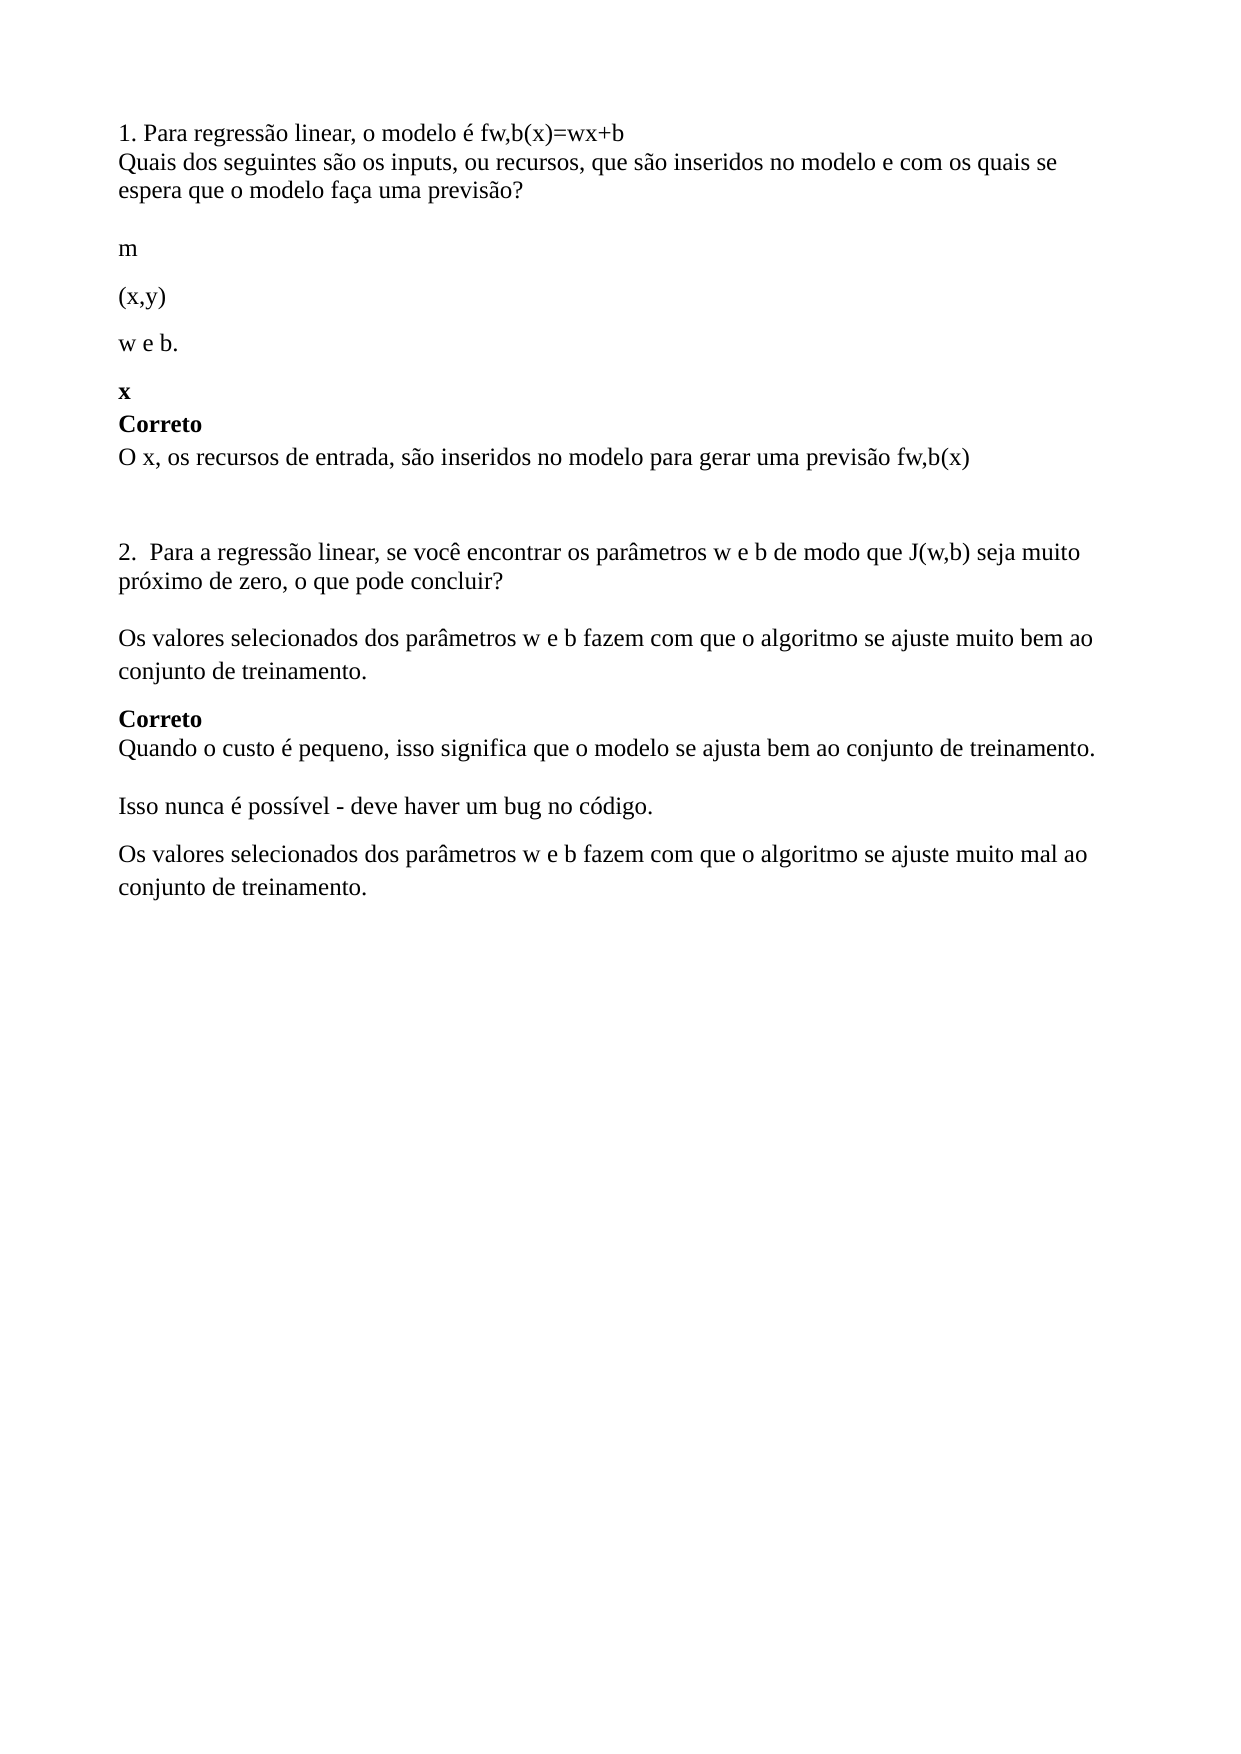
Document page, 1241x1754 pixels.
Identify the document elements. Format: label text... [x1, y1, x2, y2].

text 2. Para a regressão linear, se você encontrar os parâmetros w e b de modo que J(w,b) seja muito próximo de zero, o que pode concluir? [118, 537, 1122, 595]
text Os valores selecionados dos parâmetros w e b fazem com que o algoritmo se ajuste muito mal ao conjunto de treinamento. [118, 839, 1122, 900]
text m [118, 233, 1122, 262]
text Os valores selecionados dos parâmetros w e b fazem com que o algoritmo se ajuste muito bem ao conjunto de treinamento. [118, 623, 1122, 685]
text 1. Para regressão linear, o modelo é fw,b​(x)=wx+b [118, 118, 1122, 147]
text w e b. [118, 328, 1122, 357]
text (x,y) [118, 281, 1122, 309]
text Isso nunca é possível - deve haver um bug no código. [118, 791, 1122, 820]
text Quais dos seguintes são os inputs, ou recursos, que são inseridos no modelo e com os quais se espera que o modelo faça uma previsão? [118, 147, 1122, 204]
text x Correto O x, os recursos de entrada, são inseridos no modelo para gerar uma previsão fw,b​(x) [118, 376, 1122, 471]
text Correto Quando o custo é pequeno, isso significa que o modelo se ajusta bem ao conjunto de treinamento. [118, 704, 1122, 762]
